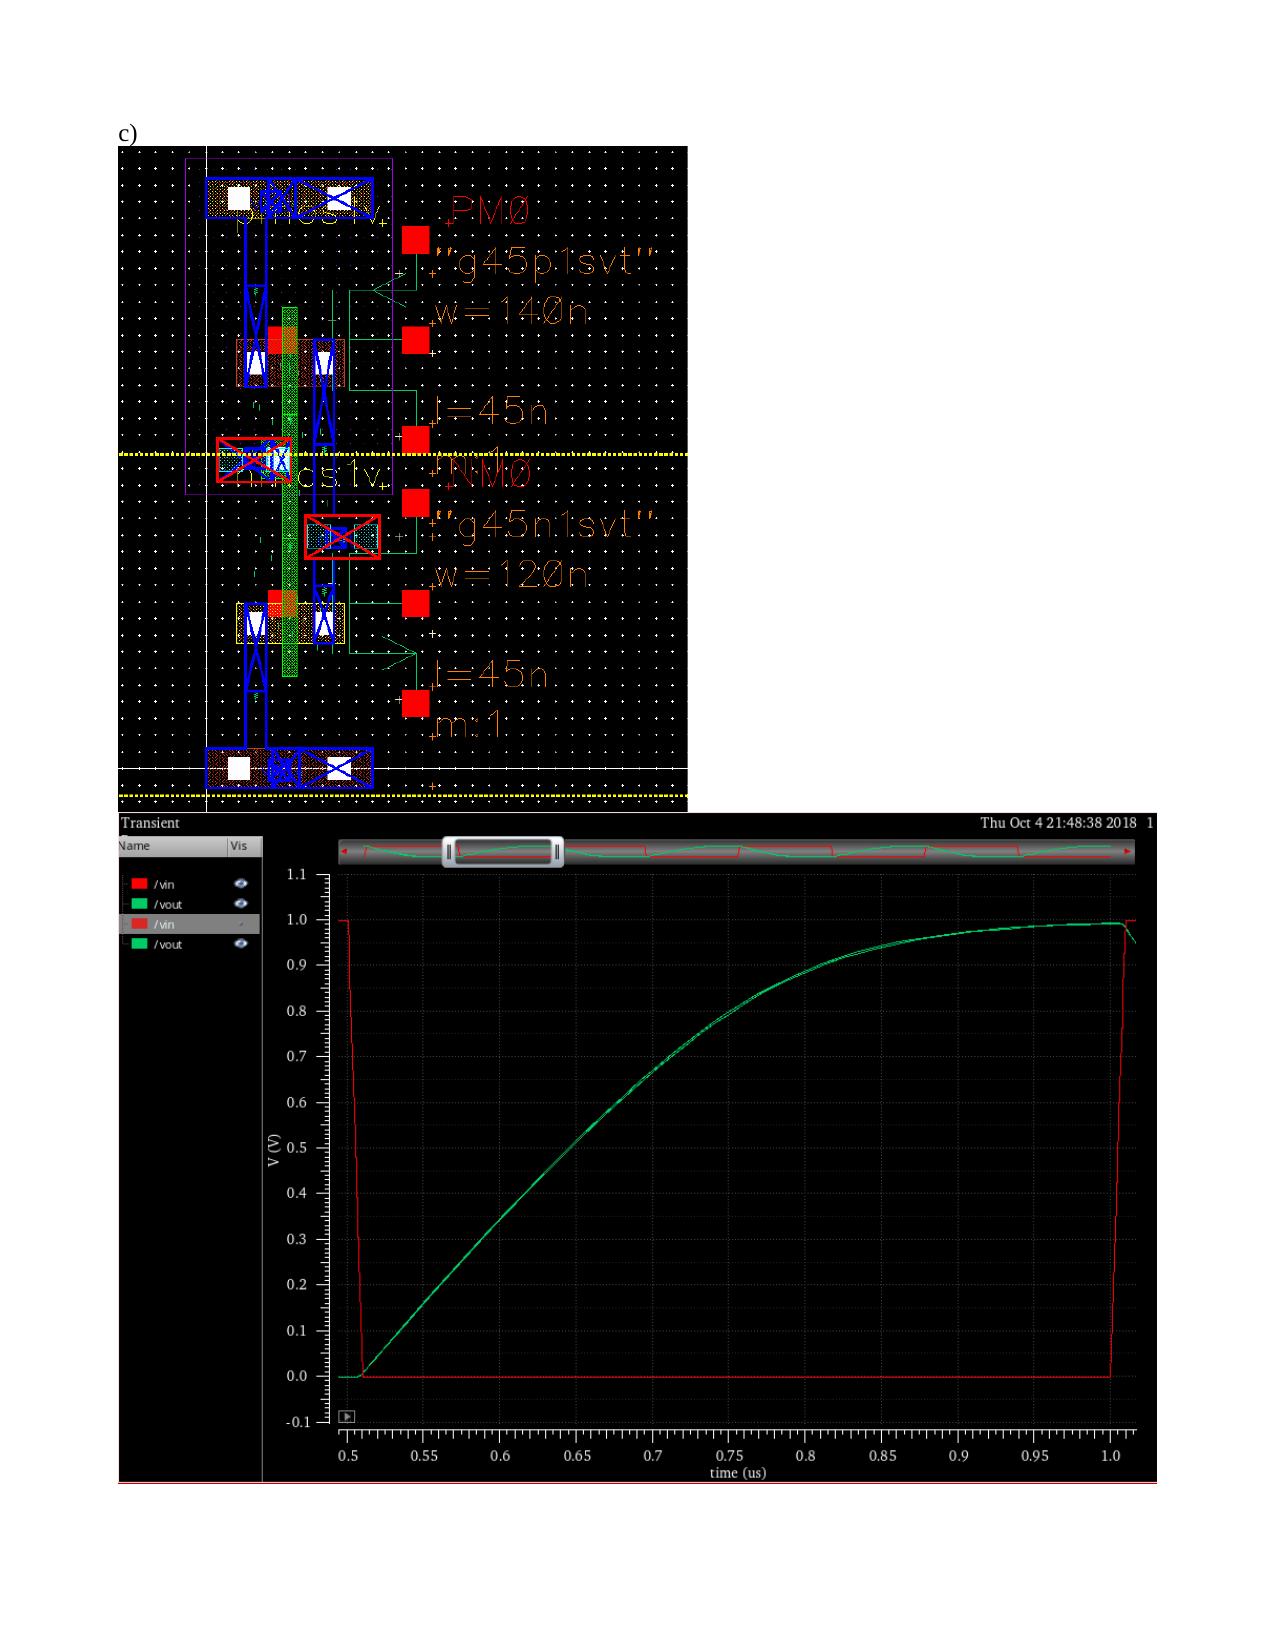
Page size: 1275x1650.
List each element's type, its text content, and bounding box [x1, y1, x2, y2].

picture [118, 146, 1157, 1484]
text c) [118, 118, 1157, 147]
